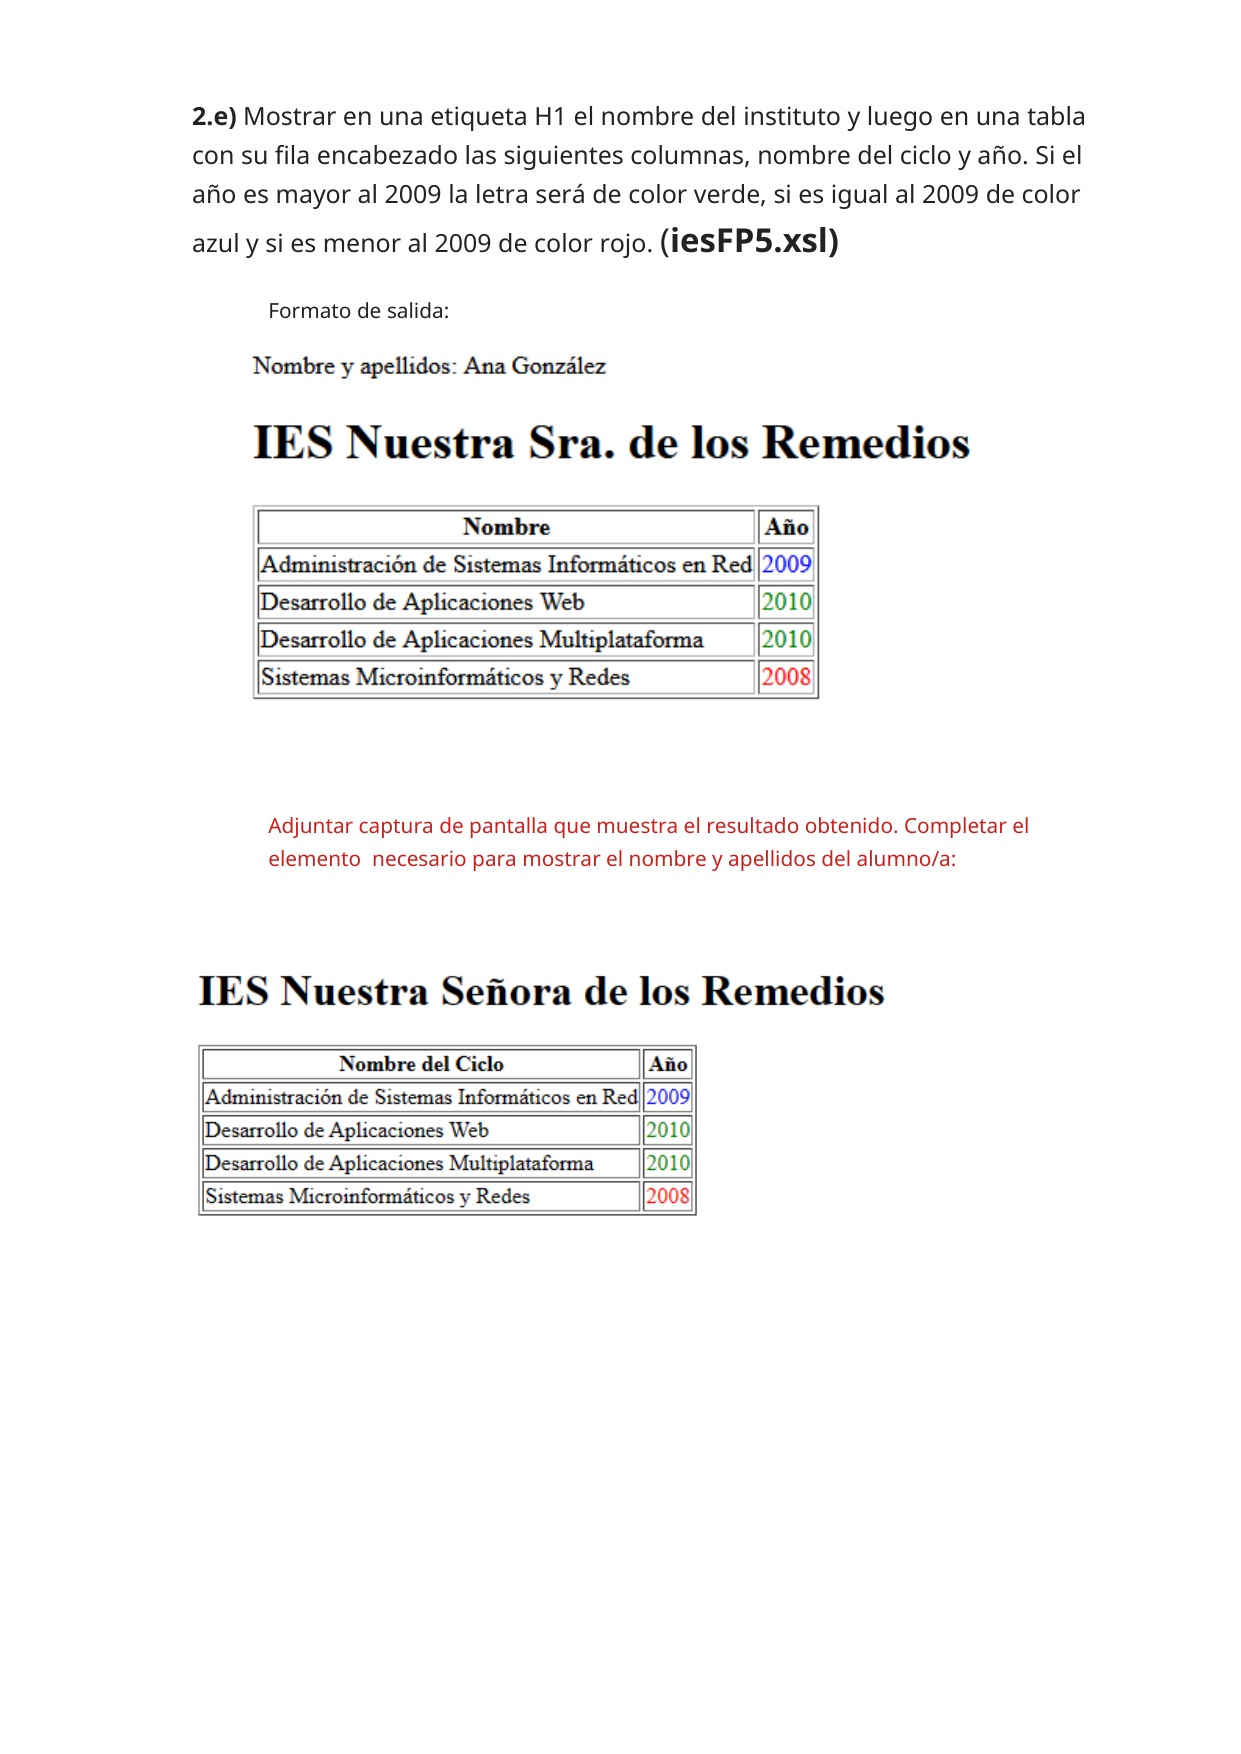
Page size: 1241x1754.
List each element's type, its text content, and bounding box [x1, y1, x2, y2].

text Formato de salida: [118, 283, 1122, 328]
picture [193, 957, 1048, 1257]
list 2.e) Mostrar en una etiqueta H1 el nombre del instituto y luego en una tabla con su fila encabezado las siguientes columnas, nombre del ciclo y año. Si el año es mayor al 2009 la letra será de color verde, si es igual al 2009 de color azul y si es menor al 2009 de color rojo. (iesFP5.xsl) [118, 98, 1122, 262]
picture [247, 349, 993, 729]
text Adjuntar captura de pantalla que muestra el resultado obtenido. Completar el elemento necesario para mostrar el nombre y apellidos del alumno/a: [268, 811, 1122, 872]
